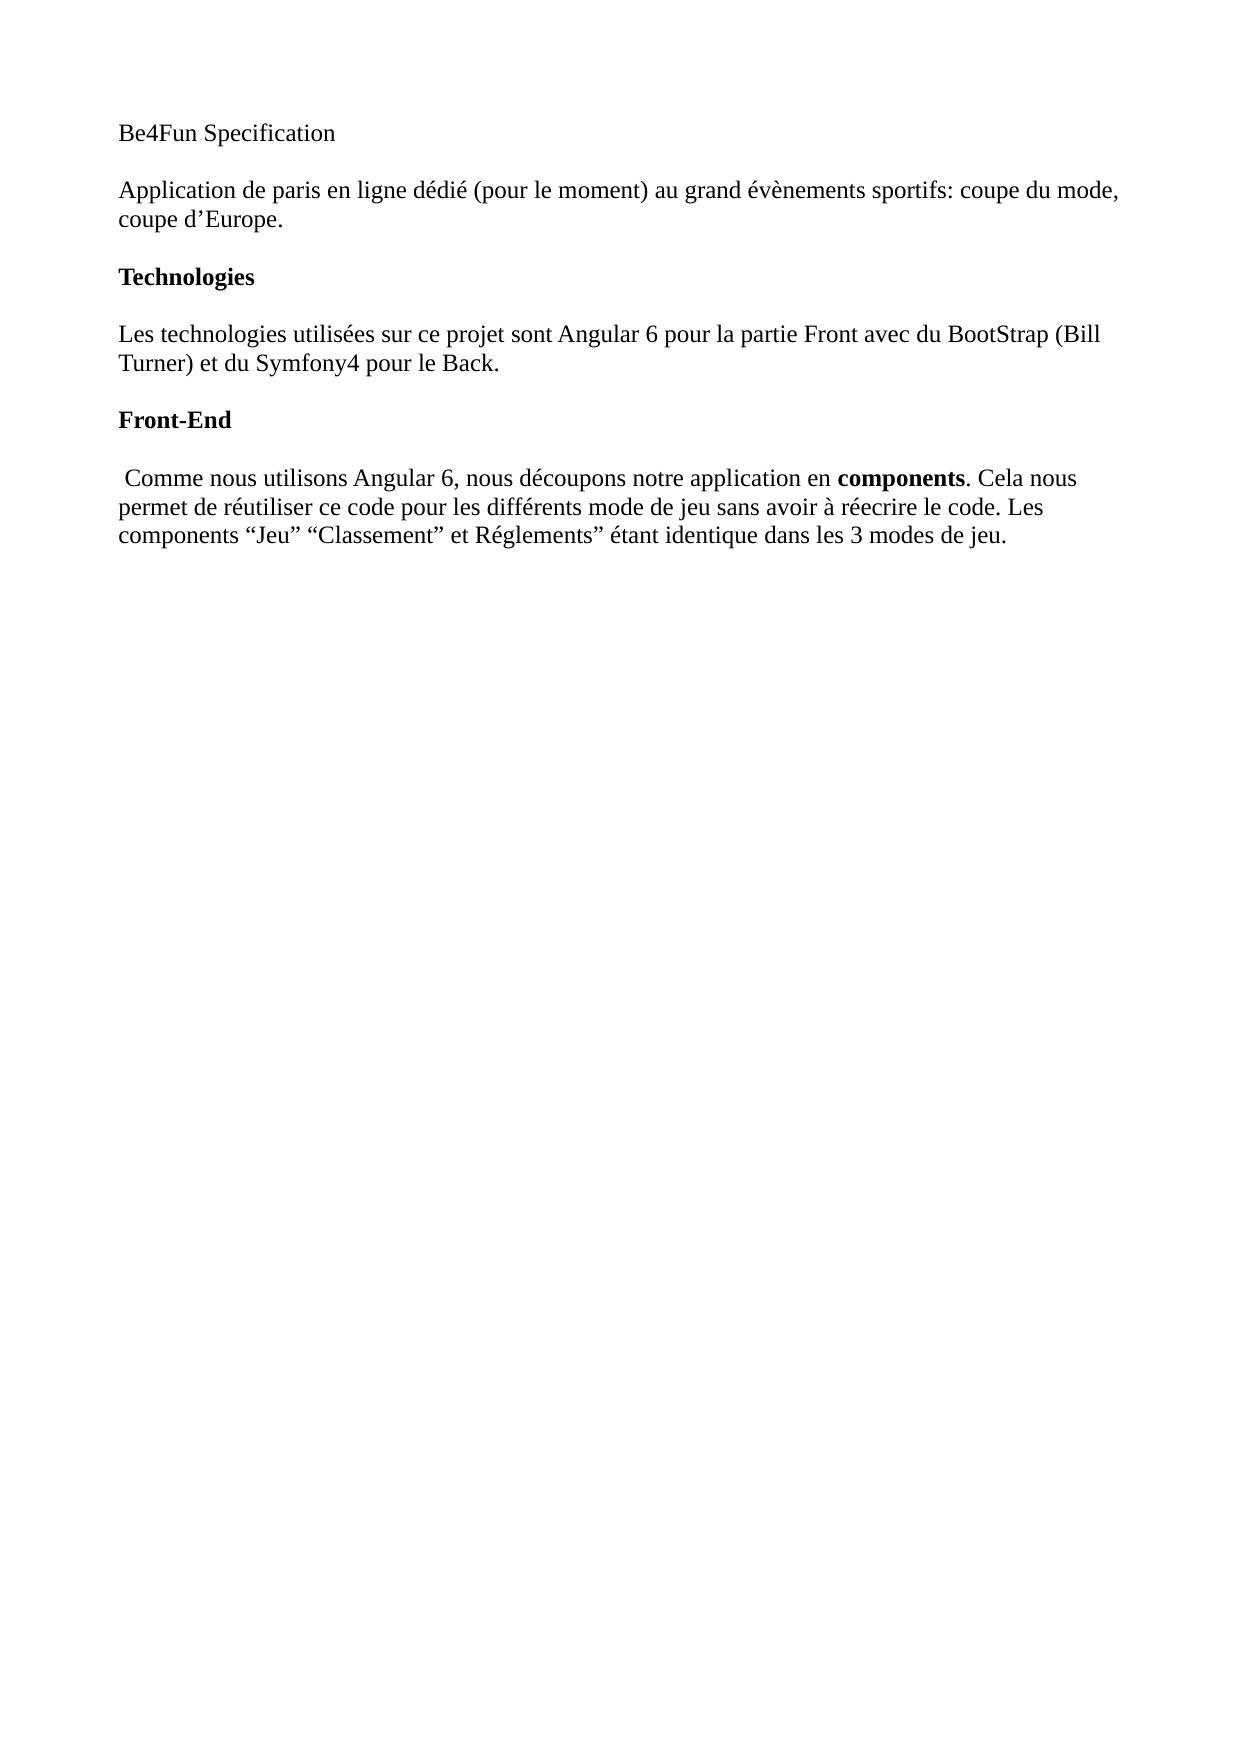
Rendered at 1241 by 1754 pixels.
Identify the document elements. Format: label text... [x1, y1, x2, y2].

text Technologies [118, 262, 1122, 291]
text Les technologies utilisées sur ce projet sont Angular 6 pour la partie Front avec du BootStrap (Bill Turner) et du Symfony4 pour le Back. [118, 319, 1122, 377]
text Front-End [118, 406, 1122, 434]
text Comme nous utilisons Angular 6, nous découpons notre application en components. Cela nous permet de réutiliser ce code pour les différents mode de jeu sans avoir à réecrire le code. Les components “Jeu” “Classement” et Réglements” étant identique dans les 3 modes de jeu. [118, 463, 1122, 549]
text Be4Fun Specification [118, 118, 1122, 147]
text Application de paris en ligne dédié (pour le moment) au grand évènements sportifs: coupe du mode, coupe d’Europe. [118, 176, 1122, 233]
